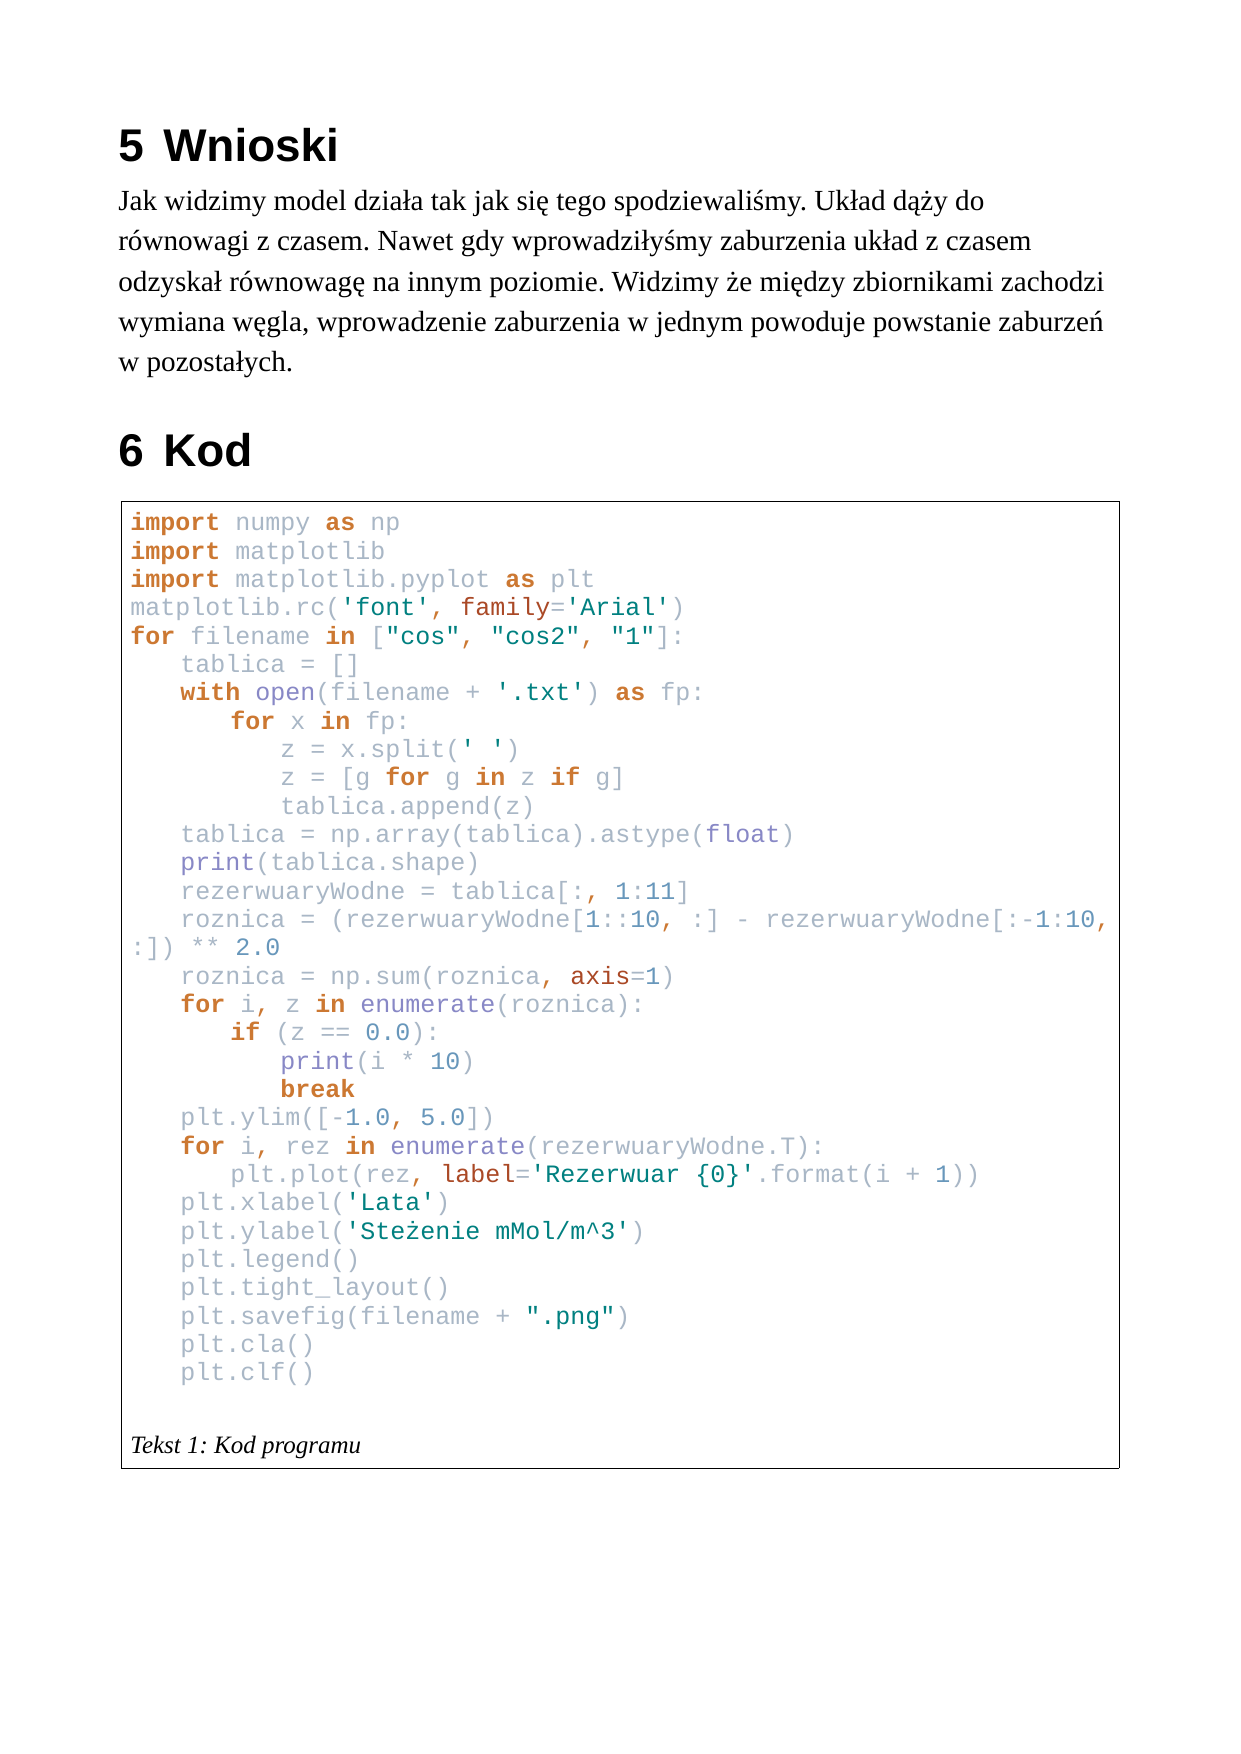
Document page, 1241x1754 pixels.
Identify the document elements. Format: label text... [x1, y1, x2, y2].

text if (z == 0.0): [130, 1020, 1110, 1048]
text plt.savefig(filename + ".png") [130, 1303, 1110, 1332]
text break [130, 1077, 1110, 1105]
text tablica = np.array(tablica).astype(float) [130, 822, 1110, 850]
text z = [g for g in z if g] [130, 765, 1110, 793]
text plt.cla() [130, 1332, 1110, 1360]
text plt.ylim([-1.0, 5.0]) [130, 1105, 1110, 1133]
subtitle Wnioski [118, 118, 1122, 171]
text print(tablica.shape) [130, 850, 1110, 878]
text tablica.append(z) [130, 793, 1110, 822]
text for filename in ["cos", "cos2", "1"]: [130, 623, 1110, 652]
text matplotlib.rc('font', family='Arial') [130, 595, 1110, 623]
text plt.ylabel('Steżenie mMol/m^3') [130, 1218, 1110, 1247]
text roznica = np.sum(roznica, axis=1) [130, 963, 1110, 992]
text for x in fp: [130, 708, 1110, 737]
text plt.plot(rez, label='Rezerwuar {0}'.format(i + 1)) [130, 1162, 1110, 1190]
text rezerwuaryWodne = tablica[:, 1:11] [130, 878, 1110, 907]
text Jak widzimy model działa tak jak się tego spodziewaliśmy. Układ dąży do równowagi z czasem. Nawet gdy wprowadziłyśmy zaburzenia układ z czasem odzyskał równowagę na innym poziomie. Widzimy że między zbiornikami zachodzi wymiana węgla, wprowadzenie zaburzenia w jednym powoduje powstanie zaburzeń w pozostałych. [118, 183, 1122, 378]
text plt.xlabel('Lata') [130, 1190, 1110, 1218]
text plt.clf() [130, 1360, 1110, 1388]
text print(i * 10) [130, 1048, 1110, 1077]
text z = x.split(' ') [130, 737, 1110, 765]
text import matplotlib.pyplot as plt [130, 567, 1110, 595]
text for i, z in enumerate(roznica): [130, 992, 1110, 1020]
text for i, rez in enumerate(rezerwuaryWodne.T): [130, 1133, 1110, 1162]
text import numpy as np [130, 510, 1110, 538]
text roznica = (rezerwuaryWodne[1::10, :] - rezerwuaryWodne[:-1:10, :]) ** 2.0 [130, 907, 1110, 963]
text Tekst 1: Kod programu [130, 1430, 1110, 1459]
text tablica = [] [130, 652, 1110, 680]
text plt.legend() [130, 1247, 1110, 1275]
text with open(filename + '.txt') as fp: [130, 680, 1110, 708]
text import matplotlib [130, 538, 1110, 567]
subtitle Kod [118, 424, 1122, 477]
text plt.tight_layout() [130, 1275, 1110, 1303]
